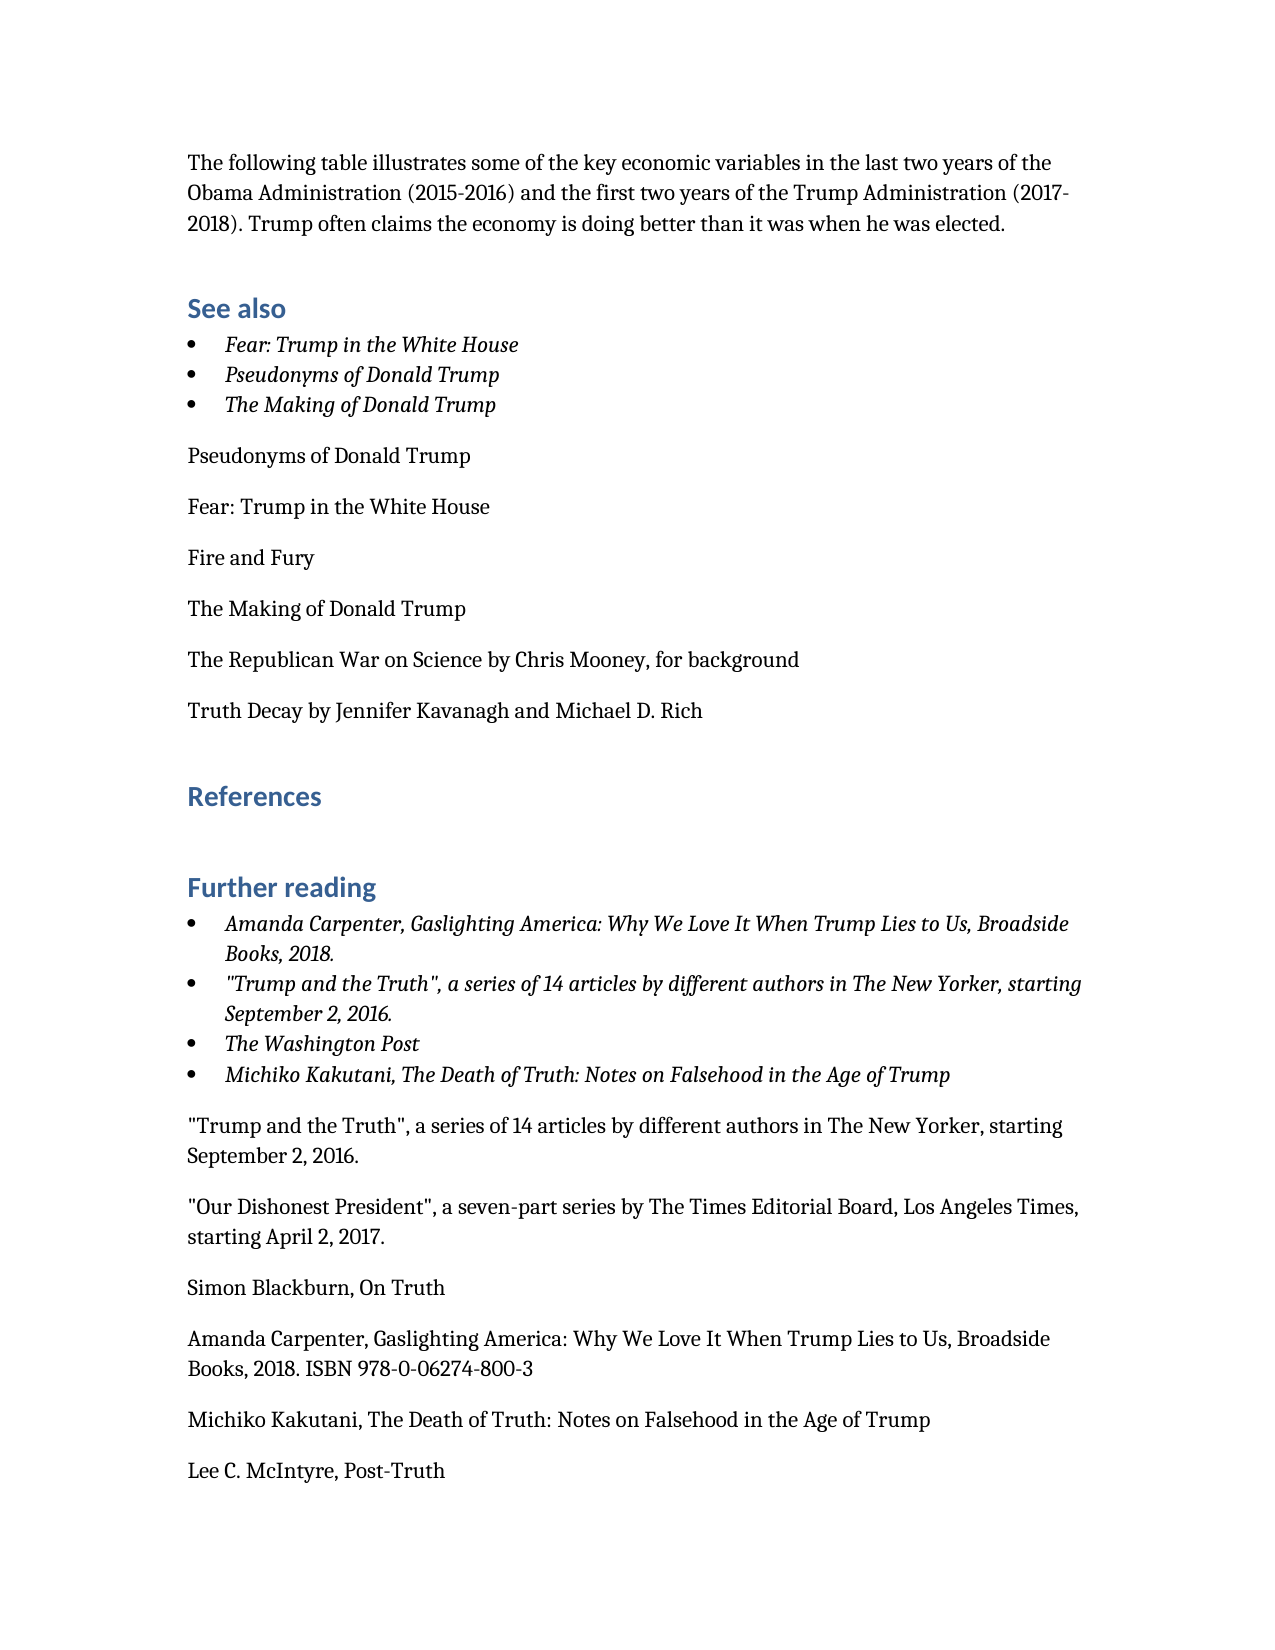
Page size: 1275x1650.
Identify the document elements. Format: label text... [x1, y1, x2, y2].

list The Making of Donald Trump [187, 392, 1087, 418]
text The Making of Donald Trump [187, 596, 1087, 622]
text Fear: Trump in the White House [187, 494, 1087, 520]
text Michiko Kakutani, The Death of Truth: Notes on Falsehood in the Age of Trump [187, 1407, 1087, 1433]
text "Our Dishonest President", a seven-part series by The Times Editorial Board, Los Angeles Times, starting April 2, 2017. [187, 1194, 1087, 1250]
list Amanda Carpenter, Gaslighting America: Why We Love It When Trump Lies to Us, Broadside Books, 2018. [187, 910, 1087, 967]
subtitle See also [187, 291, 1087, 326]
text The Republican War on Science by Chris Mooney, for background [187, 647, 1087, 673]
text The following table illustrates some of the key economic variables in the last two years of the Obama Administration (2015-2016) and the first two years of the Trump Administration (2017-2018). Trump often claims the economy is doing better than it was when he was elected. [187, 150, 1087, 237]
subtitle Further reading [187, 869, 1087, 905]
text Truth Decay by Jennifer Kavanagh and Michael D. Rich [187, 698, 1087, 724]
list Pseudonyms of Donald Trump [187, 362, 1087, 388]
subtitle References [187, 778, 1087, 814]
text Fire and Fury [187, 545, 1087, 571]
text Lee C. McIntyre, Post-Truth [187, 1458, 1087, 1484]
text "Trump and the Truth", a series of 14 articles by different authors in The New Yorker, starting September 2, 2016. [187, 1112, 1087, 1169]
text Pseudonyms of Donald Trump [187, 443, 1087, 469]
text Amanda Carpenter, Gaslighting America: Why We Love It When Trump Lies to Us, Broadside Books, 2018. ISBN 978-0-06274-800-3 [187, 1326, 1087, 1382]
list Fear: Trump in the White House [187, 332, 1087, 358]
list Michiko Kakutani, The Death of Truth: Notes on Falsehood in the Age of Trump [187, 1061, 1087, 1088]
list "Trump and the Truth", a series of 14 articles by different authors in The New Yorker, starting September 2, 2016. [187, 971, 1087, 1027]
text Simon Blackburn, On Truth [187, 1275, 1087, 1301]
list The Washington Post [187, 1031, 1087, 1057]
